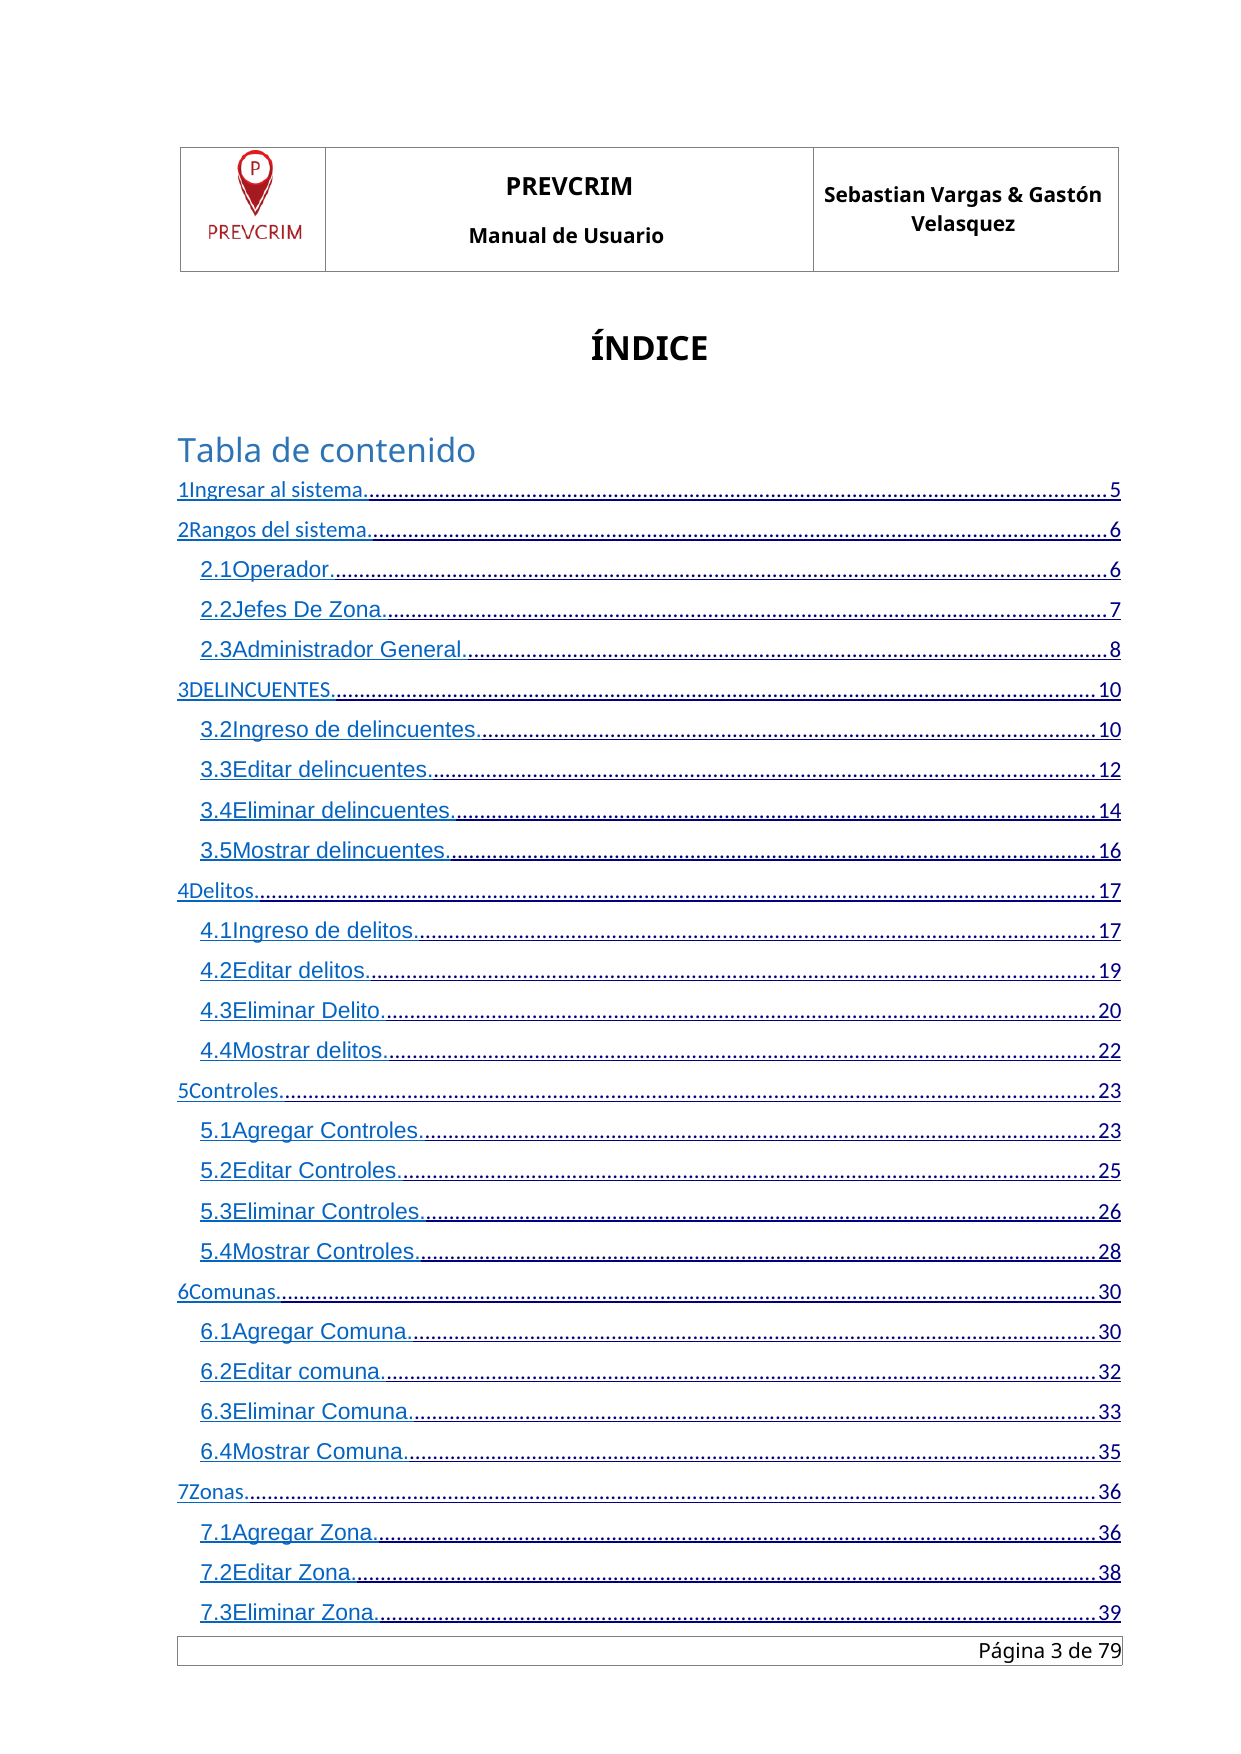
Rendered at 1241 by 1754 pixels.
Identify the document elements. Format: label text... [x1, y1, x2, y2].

text 2.1 Operador. 6 [200, 555, 1122, 583]
text 7.2 Editar Zona. 38 [200, 1558, 1122, 1586]
text 6 Comunas. 30 [177, 1277, 1122, 1305]
subtitle ÍNDICE [177, 325, 1122, 371]
text 7.3 Eliminar Zona. 39 [200, 1598, 1122, 1626]
text 3.4 Eliminar delincuentes. 14 [200, 796, 1122, 824]
text 3.3 Editar delincuentes. 12 [200, 756, 1122, 784]
text 7 Zonas. 36 [177, 1477, 1122, 1506]
text 1 Ingresar al sistema. 5 [177, 475, 1122, 503]
text 4.1 Ingreso de delitos. 17 [200, 916, 1122, 944]
text 4.2 Editar delitos. 19 [200, 956, 1122, 984]
text 3 DELINCUENTES. 10 [177, 675, 1122, 703]
text 6.4 Mostrar Comuna. 35 [200, 1437, 1122, 1465]
text 2.3 Administrador General. 8 [200, 635, 1122, 663]
text 4.4 Mostrar delitos. 22 [200, 1036, 1122, 1064]
text 2 Rangos del sistema. 6 [177, 515, 1122, 543]
text 2.2 Jefes De Zona. 7 [200, 595, 1122, 623]
text 6.3 Eliminar Comuna. 33 [200, 1397, 1122, 1425]
text 7.1 Agregar Zona. 36 [200, 1518, 1122, 1546]
text 5.1 Agregar Controles. 23 [200, 1117, 1122, 1144]
text 5.4 Mostrar Controles. 28 [200, 1237, 1122, 1265]
text Tabla de contenido [177, 427, 1122, 472]
text 6.2 Editar comuna. 32 [200, 1357, 1122, 1385]
text 6.1 Agregar Comuna. 30 [200, 1317, 1122, 1345]
text 5 Controles. 23 [177, 1076, 1122, 1104]
text 4.3 Eliminar Delito. 20 [200, 996, 1122, 1024]
text 5.2 Editar Controles. 25 [200, 1157, 1122, 1185]
text 3.2 Ingreso de delincuentes. 10 [200, 716, 1122, 743]
text 3.5 Mostrar delincuentes. 16 [200, 836, 1122, 864]
text 4 Delitos. 17 [177, 876, 1122, 904]
text 5.3 Eliminar Controles. 26 [200, 1197, 1122, 1225]
